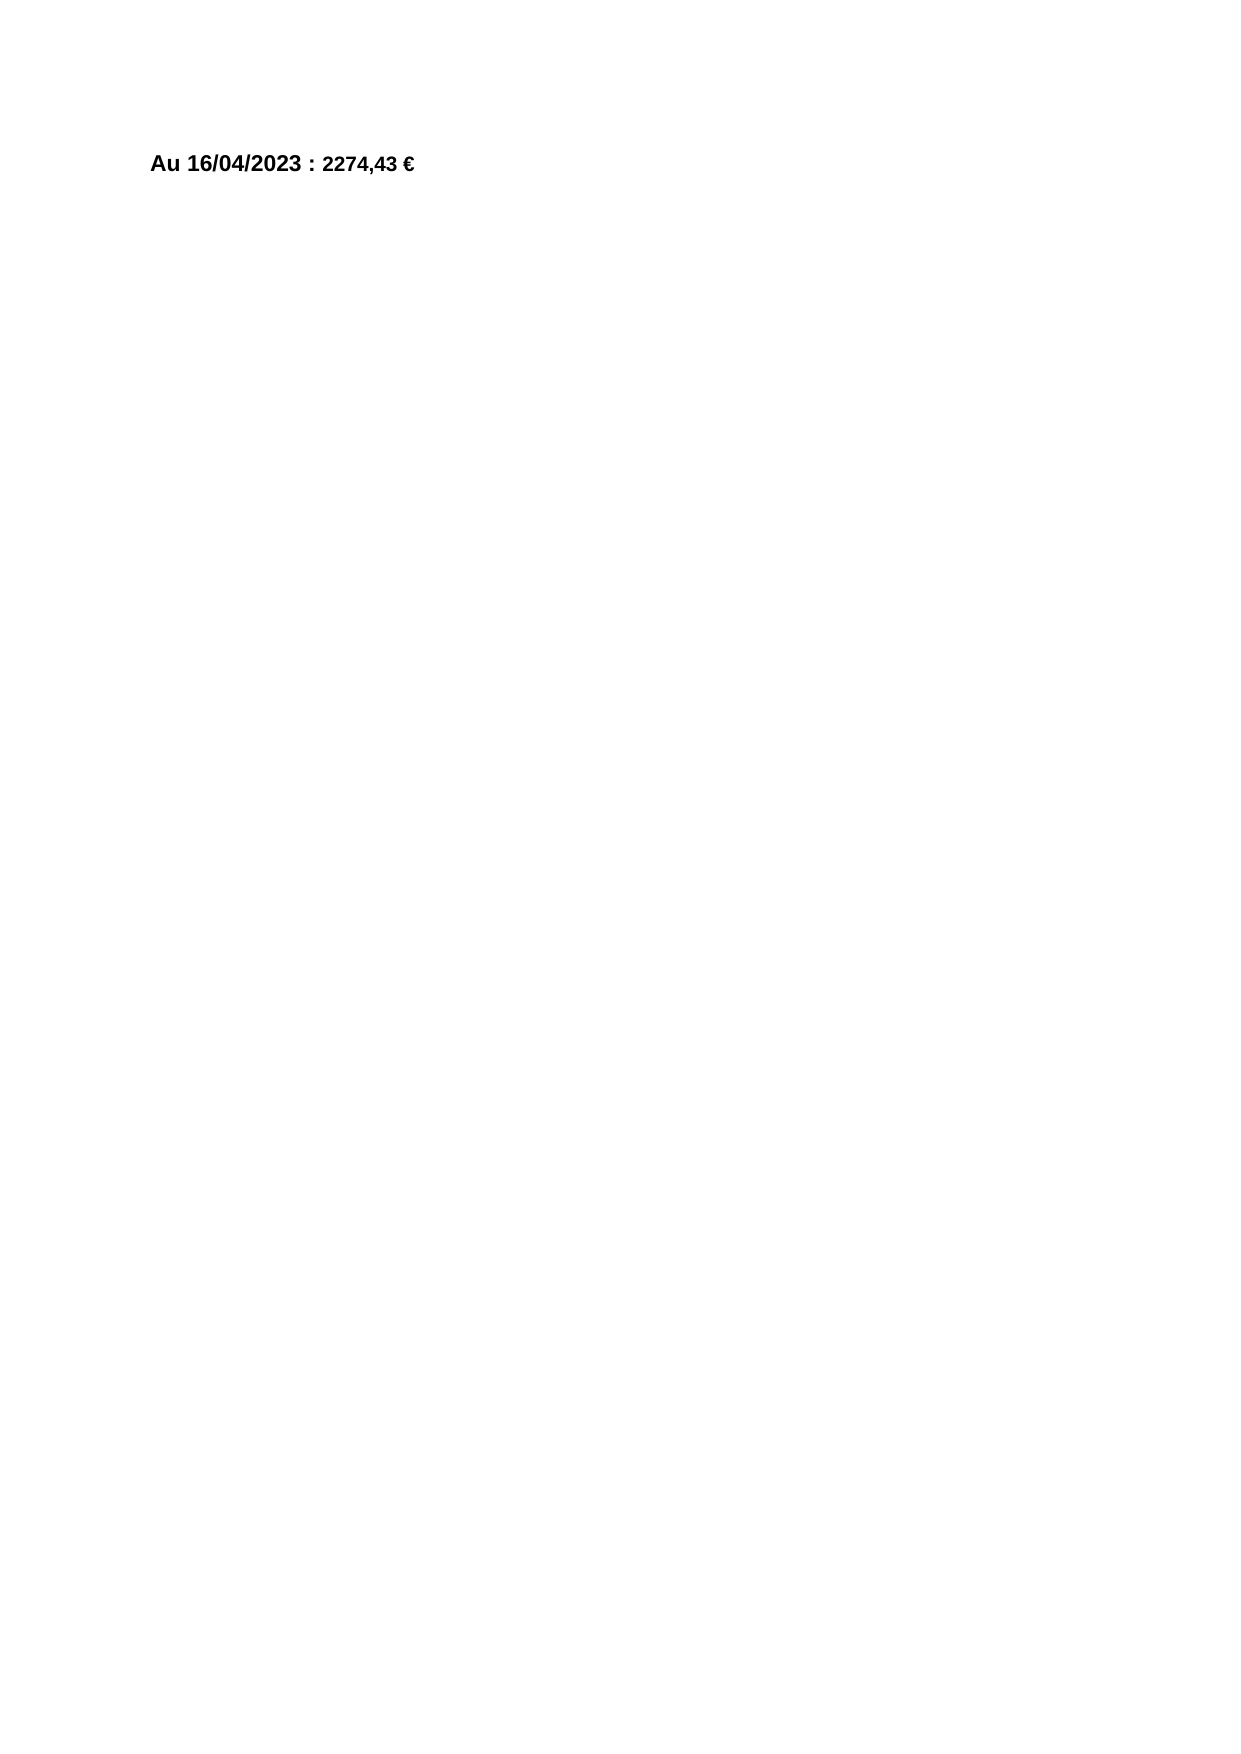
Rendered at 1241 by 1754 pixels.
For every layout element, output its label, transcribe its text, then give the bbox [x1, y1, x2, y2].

text Au 16/04/2023 : 2274,43 € [150, 150, 1090, 176]
